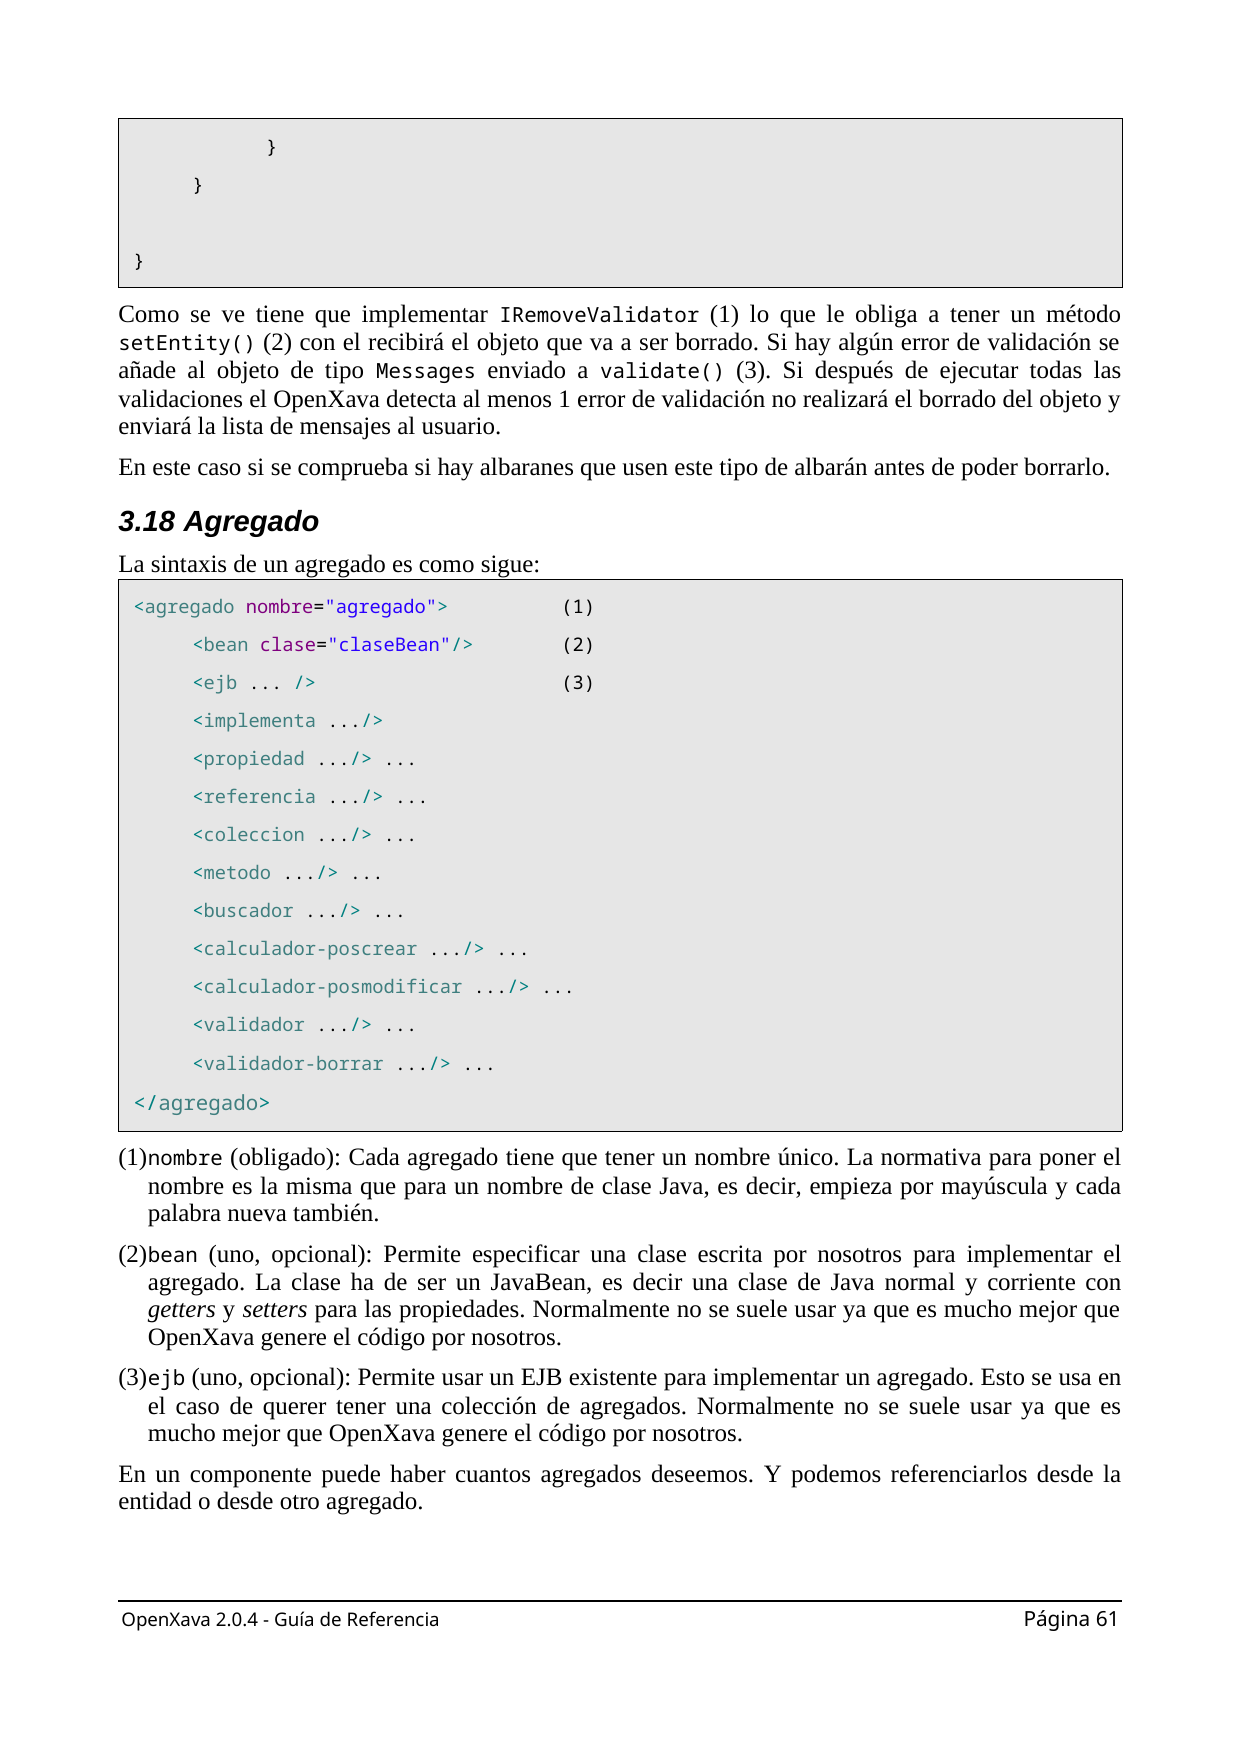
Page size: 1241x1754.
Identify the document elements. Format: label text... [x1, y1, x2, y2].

text <validador-borrar .../> ... [119, 1035, 1122, 1073]
text <implementa .../> [119, 693, 1122, 731]
text <bean clase="claseBean"/> (2) [119, 617, 1122, 655]
text En un componente puede haber cuantos agregados deseemos. Y podemos referenciarlos desde la entidad o desde otro agregado. [118, 1460, 1122, 1515]
text } [119, 119, 1122, 156]
text <agregado nombre="agregado"> (1) [119, 580, 1122, 617]
text <calculador-posmodificar .../> ... [119, 959, 1122, 997]
subtitle Agregado [118, 505, 1122, 538]
text Como se ve tiene que implementar IRemoveValidator (1) lo que le obliga a tener un método setEntity() (2) con el recibirá el objeto que va a ser borrado. Si hay algún error de validación se añade al objeto de tipo Messages enviado a validate() (3). Si después de ejecutar todas las validaciones el OpenXava detecta al menos 1 error de validación no realizará el borrado del objeto y enviará la lista de mensajes al usuario. [118, 300, 1122, 440]
text En este caso si se comprueba si hay albaranes que usen este tipo de albarán antes de poder borrarlo. [118, 453, 1122, 480]
text <validador .../> ... [119, 997, 1122, 1035]
text } [119, 156, 1122, 194]
text } [119, 232, 1122, 287]
text <referencia .../> ... [119, 769, 1122, 807]
text <buscador .../> ... [119, 883, 1122, 921]
list ejb (uno, opcional): Permite usar un EJB existente para implementar un agregado. Esto se usa en el caso de querer tener una colección de agregados. Normalmente no se suele usar ya que es mucho mejor que OpenXava genere el código por nosotros. [118, 1363, 1122, 1447]
list nombre (obligado): Cada agregado tiene que tener un nombre único. La normativa para poner el nombre es la misma que para un nombre de clase Java, es decir, empieza por mayúscula y cada palabra nueva también. [118, 1143, 1122, 1227]
text <metodo .../> ... [119, 845, 1122, 883]
text </agregado> [119, 1073, 1122, 1131]
text <coleccion .../> ... [119, 807, 1122, 845]
text <propiedad .../> ... [119, 731, 1122, 769]
text <calculador-poscrear .../> ... [119, 921, 1122, 959]
list bean (uno, opcional): Permite especificar una clase escrita por nosotros para implementar el agregado. La clase ha de ser un JavaBean, es decir una clase de Java normal y corriente con getters y setters para las propiedades. Normalmente no se suele usar ya que es mucho mejor que OpenXava genere el código por nosotros. [118, 1240, 1122, 1351]
text <ejb ... /> (3) [119, 655, 1122, 693]
text La sintaxis de un agregado es como sigue: [118, 551, 1122, 579]
